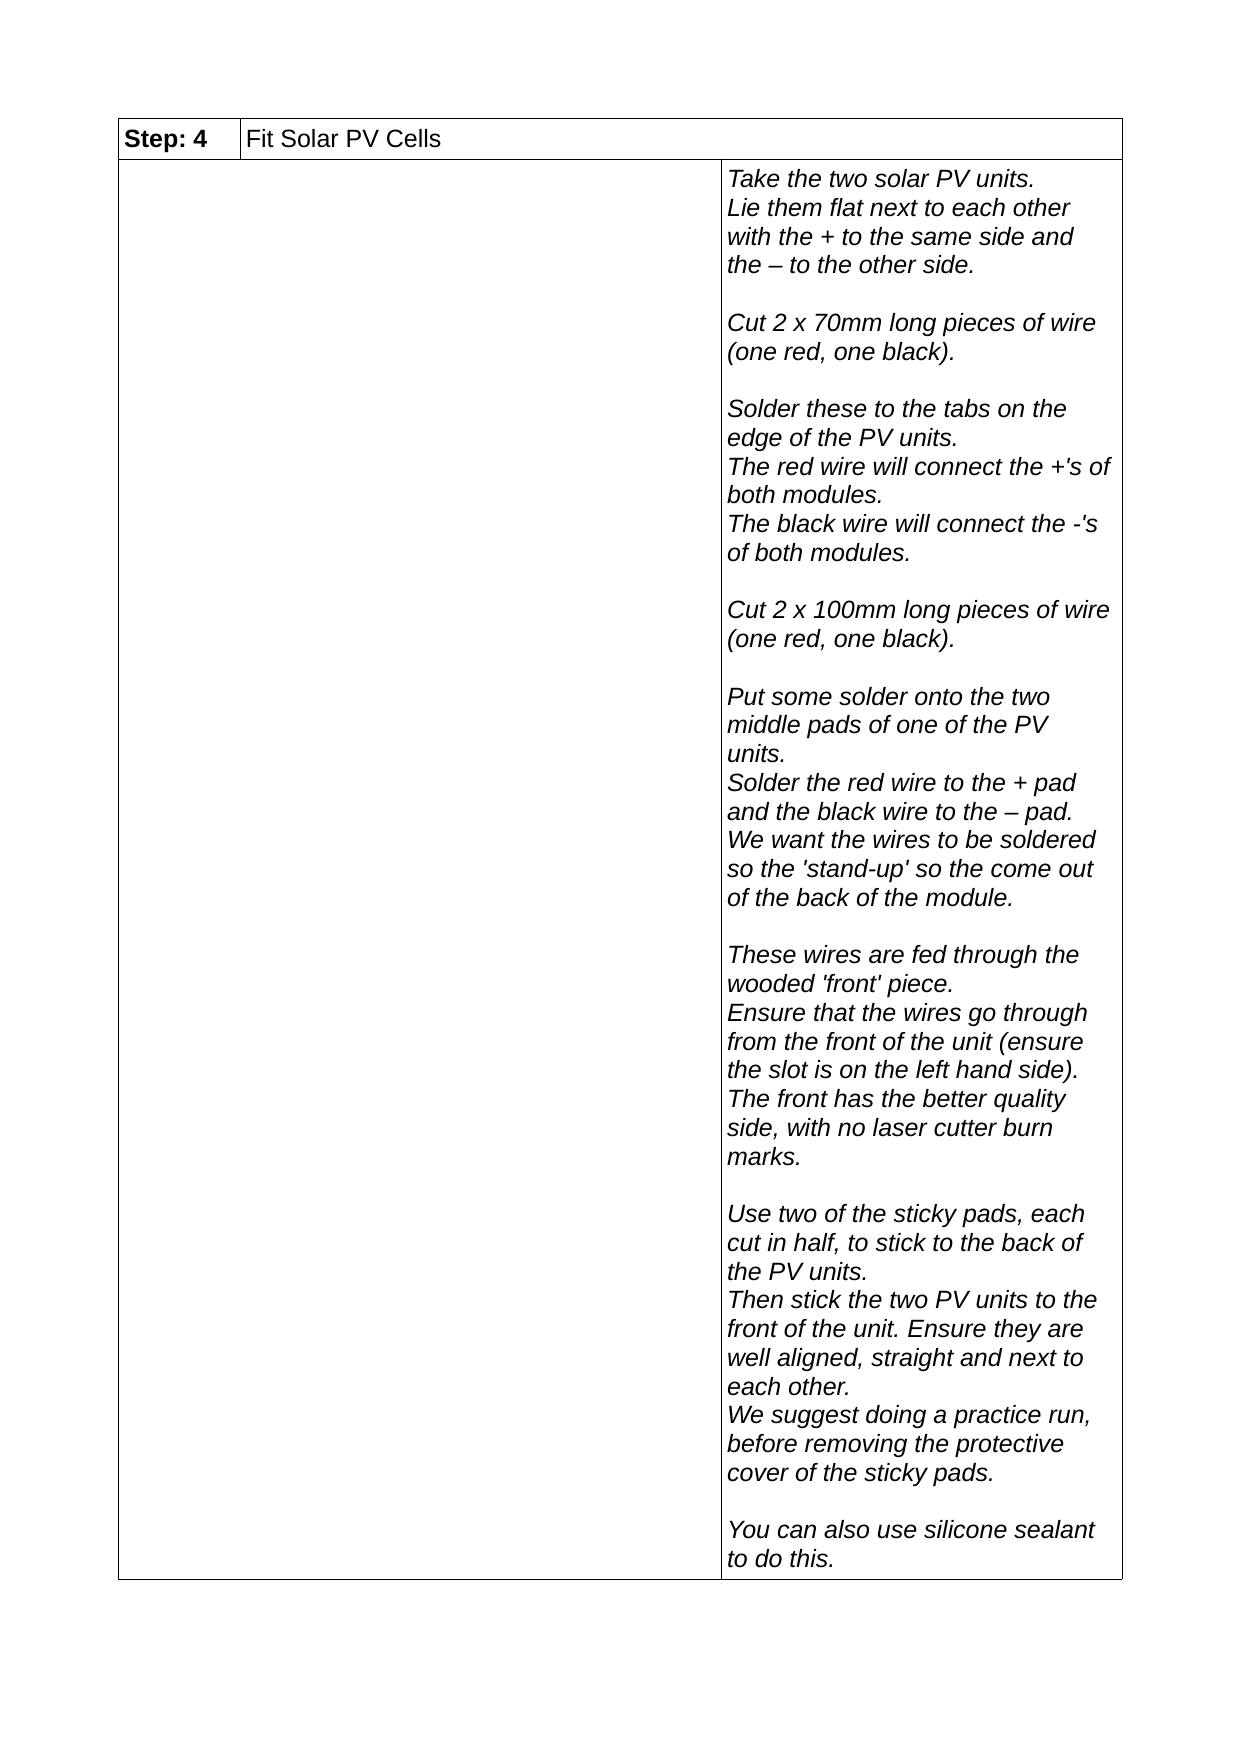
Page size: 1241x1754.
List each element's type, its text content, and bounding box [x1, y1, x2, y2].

table_cell Take the two solar PV units. Lie them flat next to each other with the + to the same side and the – to the other side. Cut 2 x 70mm long pieces of wire (one red, one black). Solder these to the tabs on the edge of the PV units. The red wire will connect the +'s of both modules. The black wire will connect the -'s of both modules. Cut 2 x 100mm long pieces of wire (one red, one black). Put some solder onto the two middle pads of one of the PV units. Solder the red wire to the + pad and the black wire to the – pad. We want the wires to be soldered so the 'stand-up' so the come out of the back of the module. These wires are fed through the wooded 'front' piece. Ensure that the wires go through from the front of the unit (ensure the slot is on the left hand side). The front has the better quality side, with no laser cutter burn marks. Use two of the sticky pads, each cut in half, to stick to the back of the PV units. Then stick the two PV units to the front of the unit. Ensure they are well aligned, straight and next to each other. We suggest doing a practice run, before removing the protective cover of the sticky pads. You can also use silicone sealant to do this. [722, 160, 1122, 1579]
table_cell [119, 160, 721, 1579]
table_header Step: 4 [119, 119, 240, 158]
table_header Fit Solar PV Cells [241, 119, 1122, 158]
